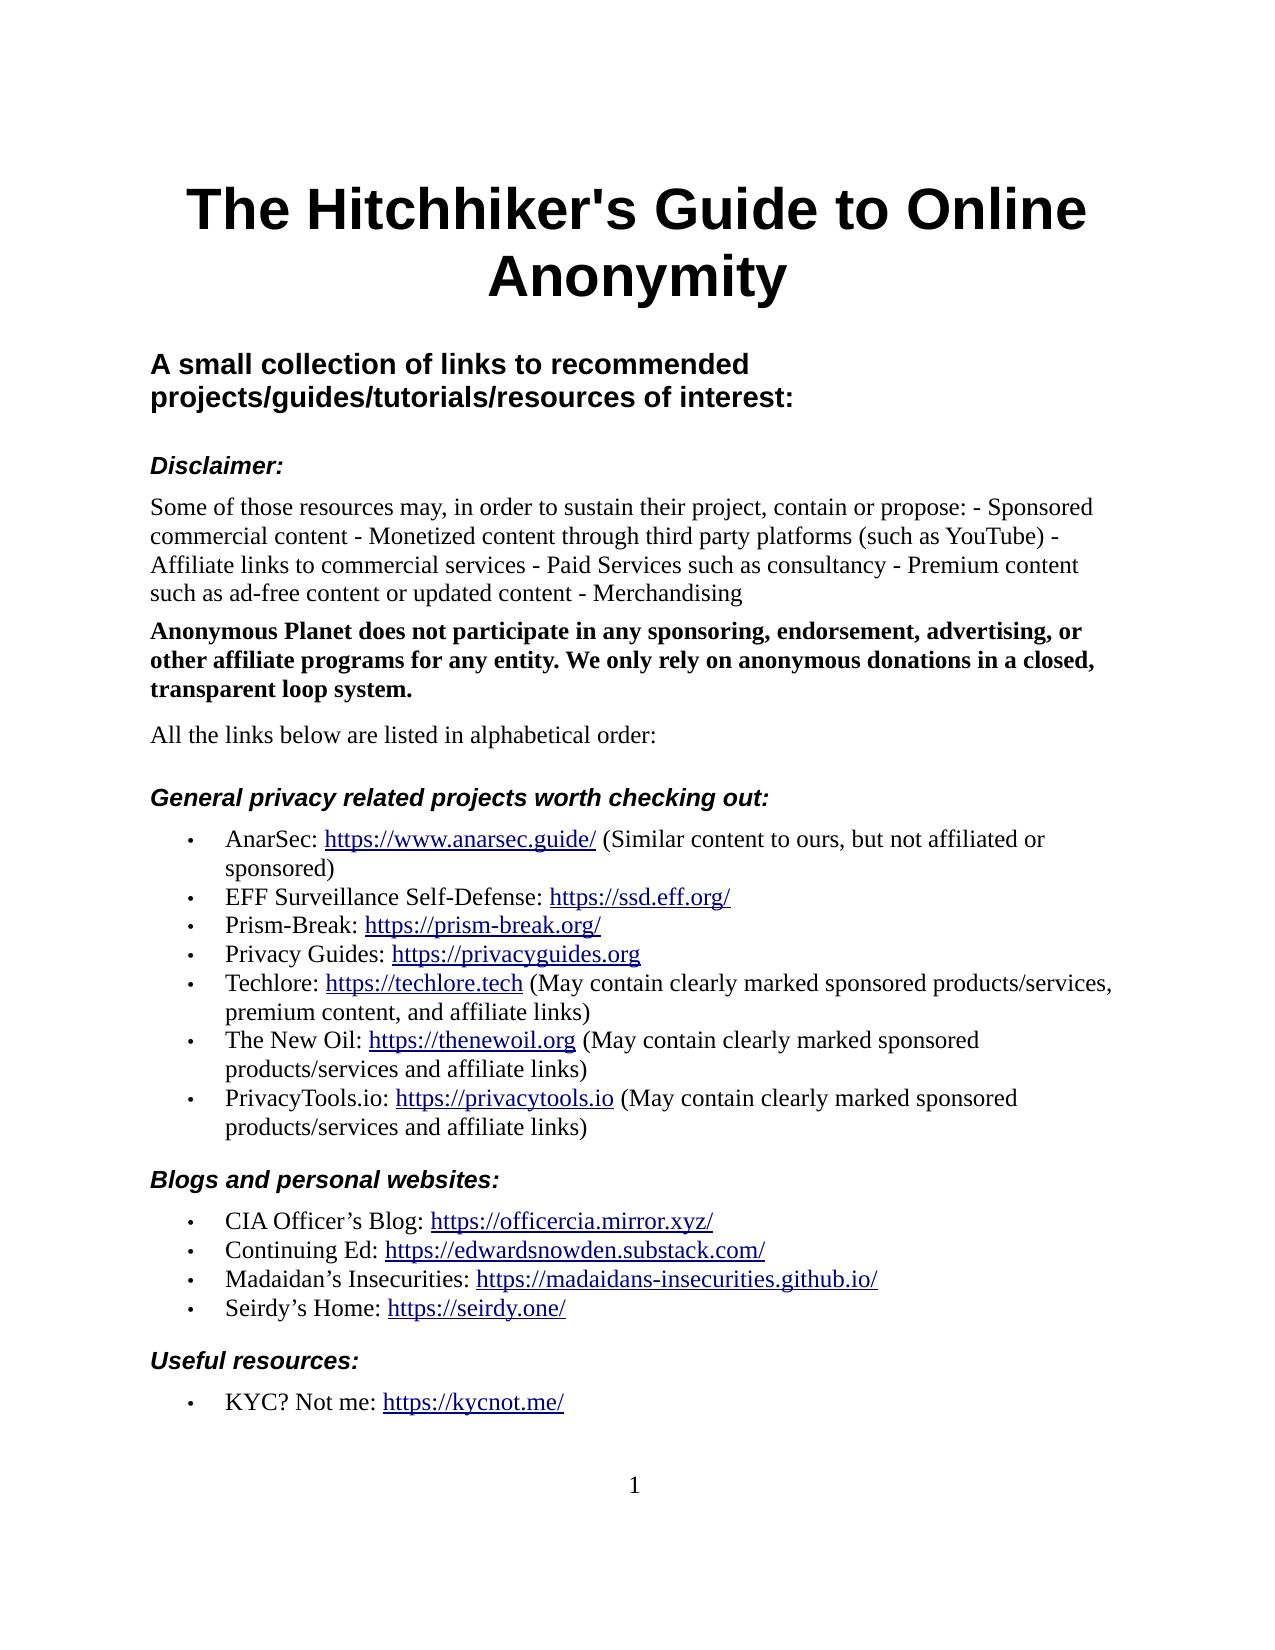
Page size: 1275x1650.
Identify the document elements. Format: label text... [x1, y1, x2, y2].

list EFF Surveillance Self-Defense: https://ssd.eff.org/ [187, 882, 1125, 910]
subtitle Blogs and personal websites: [150, 1165, 1125, 1194]
list Privacy Guides: https://privacyguides.org [187, 939, 1125, 968]
subtitle Useful resources: [150, 1346, 1125, 1375]
title The Hitchhiker's Guide to Online Anonymity [150, 175, 1125, 309]
list The New Oil: https://thenewoil.org (May contain clearly marked sponsored products/services and affiliate links) [187, 1025, 1125, 1083]
subtitle A small collection of links to recommended projects/guides/tutorials/resources of interest: [150, 347, 1125, 414]
list KYC? Not me: https://kycnot.me/ [187, 1387, 1125, 1416]
subtitle General privacy related projects worth checking out: [150, 783, 1125, 812]
list PrivacyTools.io: https://privacytools.io (May contain clearly marked sponsored products/services and affiliate links) [187, 1083, 1125, 1140]
list Seirdy’s Home: https://seirdy.one/ [187, 1293, 1125, 1321]
text Some of those resources may, in order to sustain their project, contain or propose: - Sponsored commercial content - Monetized content through third party platforms (such as YouTube) - Affiliate links to commercial services - Paid Services such as consultancy - Premium content such as ad-free content or updated content - Merchandising [150, 492, 1125, 607]
list Prism-Break: https://prism-break.org/ [187, 910, 1125, 939]
list Techlore: https://techlore.tech (May contain clearly marked sponsored products/services, premium content, and affiliate links) [187, 968, 1125, 1025]
subtitle Disclaimer: [150, 451, 1125, 480]
list AnarSec: https://www.anarsec.guide/ (Similar content to ours, but not affiliated or sponsored) [187, 824, 1125, 882]
list CIA Officer’s Blog: https://officercia.mirror.xyz/ [187, 1206, 1125, 1235]
text All the links below are listed in alphabetical order: [150, 720, 1125, 749]
text Anonymous Planet does not participate in any sponsoring, endorsement, advertising, or other affiliate programs for any entity. We only rely on anonymous donations in a closed, transparent loop system. [150, 616, 1125, 702]
list Continuing Ed: https://edwardsnowden.substack.com/ [187, 1235, 1125, 1264]
list Madaidan’s Insecurities: https://madaidans-insecurities.github.io/ [187, 1264, 1125, 1293]
